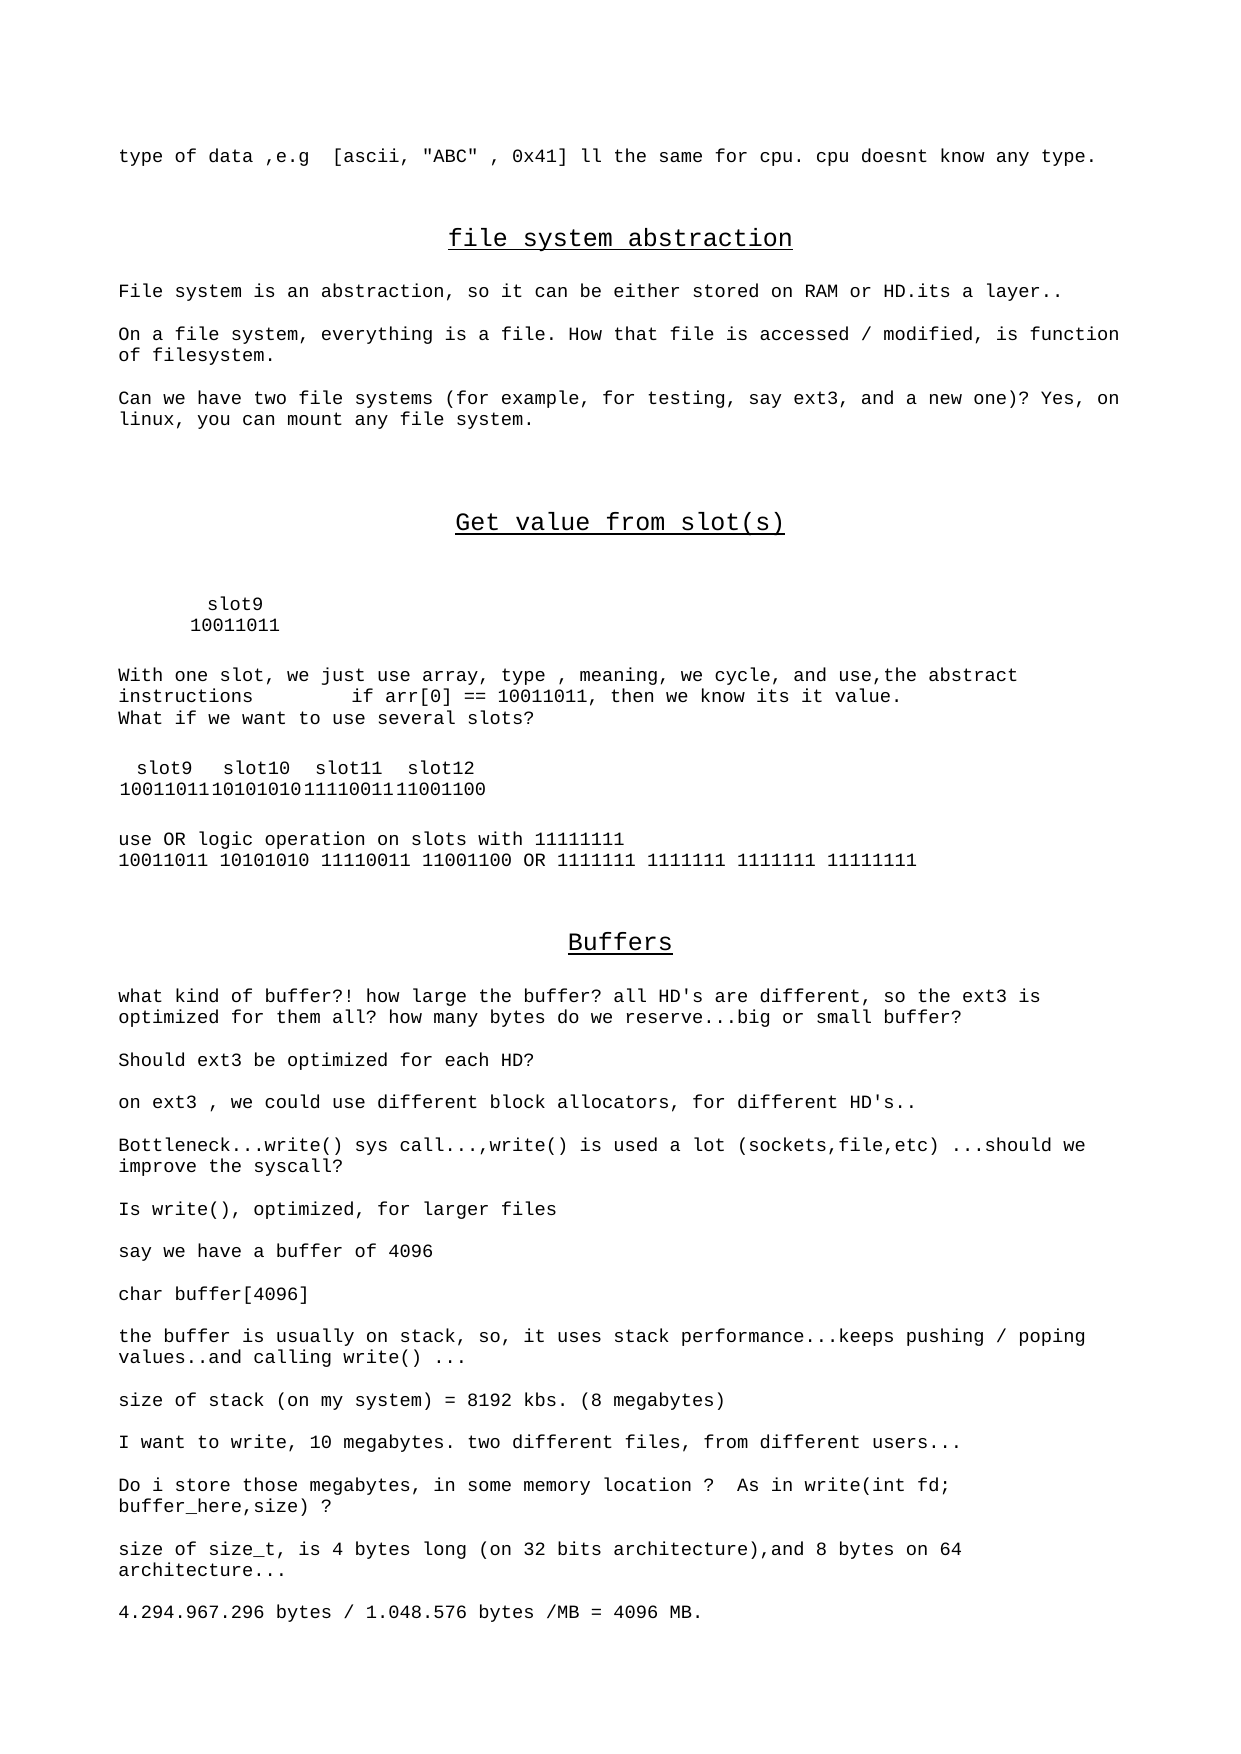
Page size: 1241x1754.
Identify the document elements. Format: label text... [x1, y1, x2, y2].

text char buffer[4096] [118, 1284, 1122, 1306]
text type of data ,e.g [ascii, "ABC" , 0x41] ll the same for cpu. cpu doesnt know any type. [118, 147, 1122, 168]
text Get value from slot(s) [118, 510, 1122, 538]
text Bottleneck...write() sys call...,write() is used a lot (sockets,file,etc) ...should we improve the syscall? [118, 1136, 1122, 1178]
table_header slot12 [395, 759, 487, 780]
table_header slot11 [303, 759, 395, 780]
text say we have a buffer of 4096 [118, 1242, 1122, 1263]
table_cell 10011011 [118, 780, 210, 801]
table_header slot9 [118, 759, 210, 780]
text the buffer is usually on stack, so, it uses stack performance...keeps pushing / poping values..and calling write() ... [118, 1327, 1122, 1369]
text Should ext3 be optimized for each HD? [118, 1051, 1122, 1072]
table_header slot9 [118, 595, 352, 616]
text 4.294.967.296 bytes / 1.048.576 bytes /MB = 4096 MB. [118, 1603, 1122, 1624]
text on ext3 , we could use different block allocators, for different HD's.. [118, 1093, 1122, 1114]
text What if we want to use several slots? [118, 708, 1122, 730]
text I want to write, 10 megabytes. two different files, from different users... [118, 1433, 1122, 1454]
table_cell 10011011 [118, 616, 352, 637]
text Can we have two file systems (for example, for testing, say ext3, and a new one)? Yes, on linux, you can mount any file system. [118, 388, 1122, 431]
text Is write(), optimized, for larger files [118, 1199, 1122, 1221]
table_header slot10 [210, 759, 302, 780]
text Buffers [118, 930, 1122, 958]
table_cell 10101010 [210, 780, 302, 801]
table_cell 11001100 [395, 780, 487, 801]
text On a file system, everything is a file. How that file is accessed / modified, is function of filesystem. [118, 325, 1122, 367]
text File system is an abstraction, so it can be either stored on RAM or HD.its a layer.. [118, 282, 1122, 303]
table_cell 11110011 [303, 780, 395, 801]
text what kind of buffer?! how large the buffer? all HD's are different, so the ext3 is optimized for them all? how many bytes do we reserve...big or small buffer? [118, 987, 1122, 1029]
text With one slot, we just use array, type , meaning, we cycle, and use,the abstract instructions if arr[0] == 10011011, then we know its it value. [118, 666, 1122, 708]
text size of stack (on my system) = 8192 kbs. (8 megabytes) [118, 1391, 1122, 1412]
text size of size_t, is 4 bytes long (on 32 bits architecture),and 8 bytes on 64 architecture... [118, 1539, 1122, 1582]
text 10011011 10101010 11110011 11001100 OR 1111111 1111111 1111111 11111111 [118, 851, 1122, 872]
text file system abstraction [118, 226, 1122, 254]
text use OR logic operation on slots with 11111111 [118, 830, 1122, 851]
text Do i store those megabytes, in some memory location ? As in write(int fd; buffer_here,size) ? [118, 1476, 1122, 1518]
